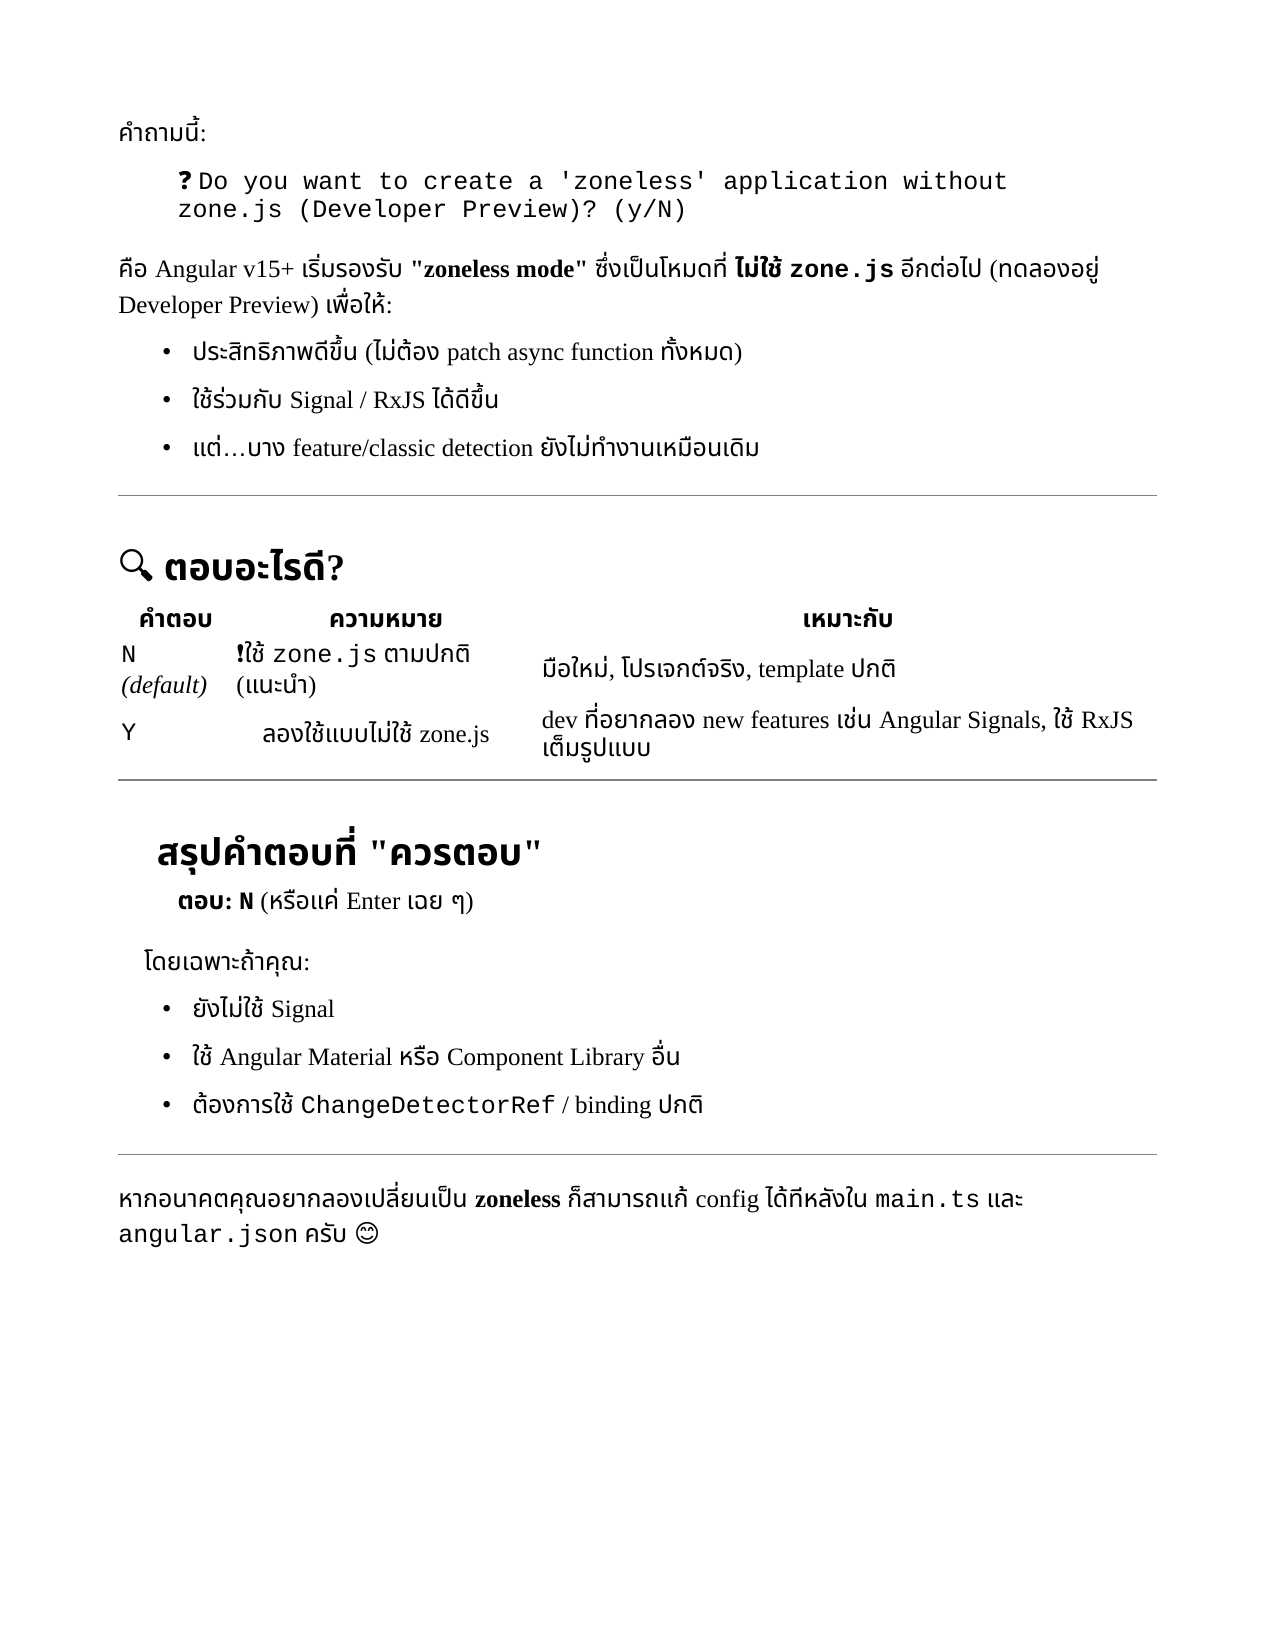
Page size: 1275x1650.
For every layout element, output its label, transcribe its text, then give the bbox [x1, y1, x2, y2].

table_cell N (default) [118, 636, 233, 702]
list ประสิทธิภาพดีขึ้น (ไม่ต้อง patch async function ทั้งหมด) [162, 337, 1157, 366]
table_cell 🚧 ลองใช้แบบไม่ใช้ zone.js [233, 702, 539, 765]
table_header คำตอบ [118, 601, 233, 636]
table_cell ❗ใช้ zone.js ตามปกติ (แนะนำ) [233, 636, 539, 702]
text หากอนาคตคุณอยากลองเปลี่ยนเป็น zoneless ก็สามารถแก้ config ได้ทีหลังใน main.ts และ angular.json ครับ 😊 [118, 1184, 1157, 1250]
text ❓ Do you want to create a 'zoneless' application without zone.js (Developer Preview)? (y/N) [177, 166, 1098, 225]
list ใช้ Angular Material หรือ Component Library อื่น [162, 1042, 1157, 1071]
text 💡 โดยเฉพาะถ้าคุณ: [118, 946, 1157, 975]
table_cell Y [118, 702, 233, 765]
subtitle 🔍 ตอบอะไรดี? [118, 546, 1157, 589]
list ยังไม่ใช้ Signal [162, 994, 1157, 1023]
table_header เหมาะกับ [539, 601, 1157, 636]
text ตอบ: N (หรือแค่ Enter เฉย ๆ) [177, 886, 1098, 917]
list ต้องการใช้ ChangeDetectorRef / binding ปกติ [162, 1089, 1157, 1121]
table_header ความหมาย [233, 601, 539, 636]
text คือ Angular v15+ เริ่มรองรับ "zoneless mode" ซึ่งเป็นโหมดที่ ไม่ใช้ zone.js อีกต่อไป (ทดลองอยู่ Developer Preview) เพื่อให้: [118, 254, 1157, 318]
list ใช้ร่วมกับ Signal / RxJS ได้ดีขึ้น [162, 385, 1157, 414]
table_cell มือใหม่, โปรเจกต์จริง, template ปกติ [539, 636, 1157, 702]
table_cell dev ที่อยากลอง new features เช่น Angular Signals, ใช้ RxJS เต็มรูปแบบ [539, 702, 1157, 765]
list แต่…บาง feature/classic detection ยังไม่ทำงานเหมือนเดิม [162, 433, 1157, 462]
subtitle ✅ สรุปคำตอบที่ "ควรตอบ" [118, 830, 1157, 873]
text คำถามนี้: [118, 118, 1157, 147]
